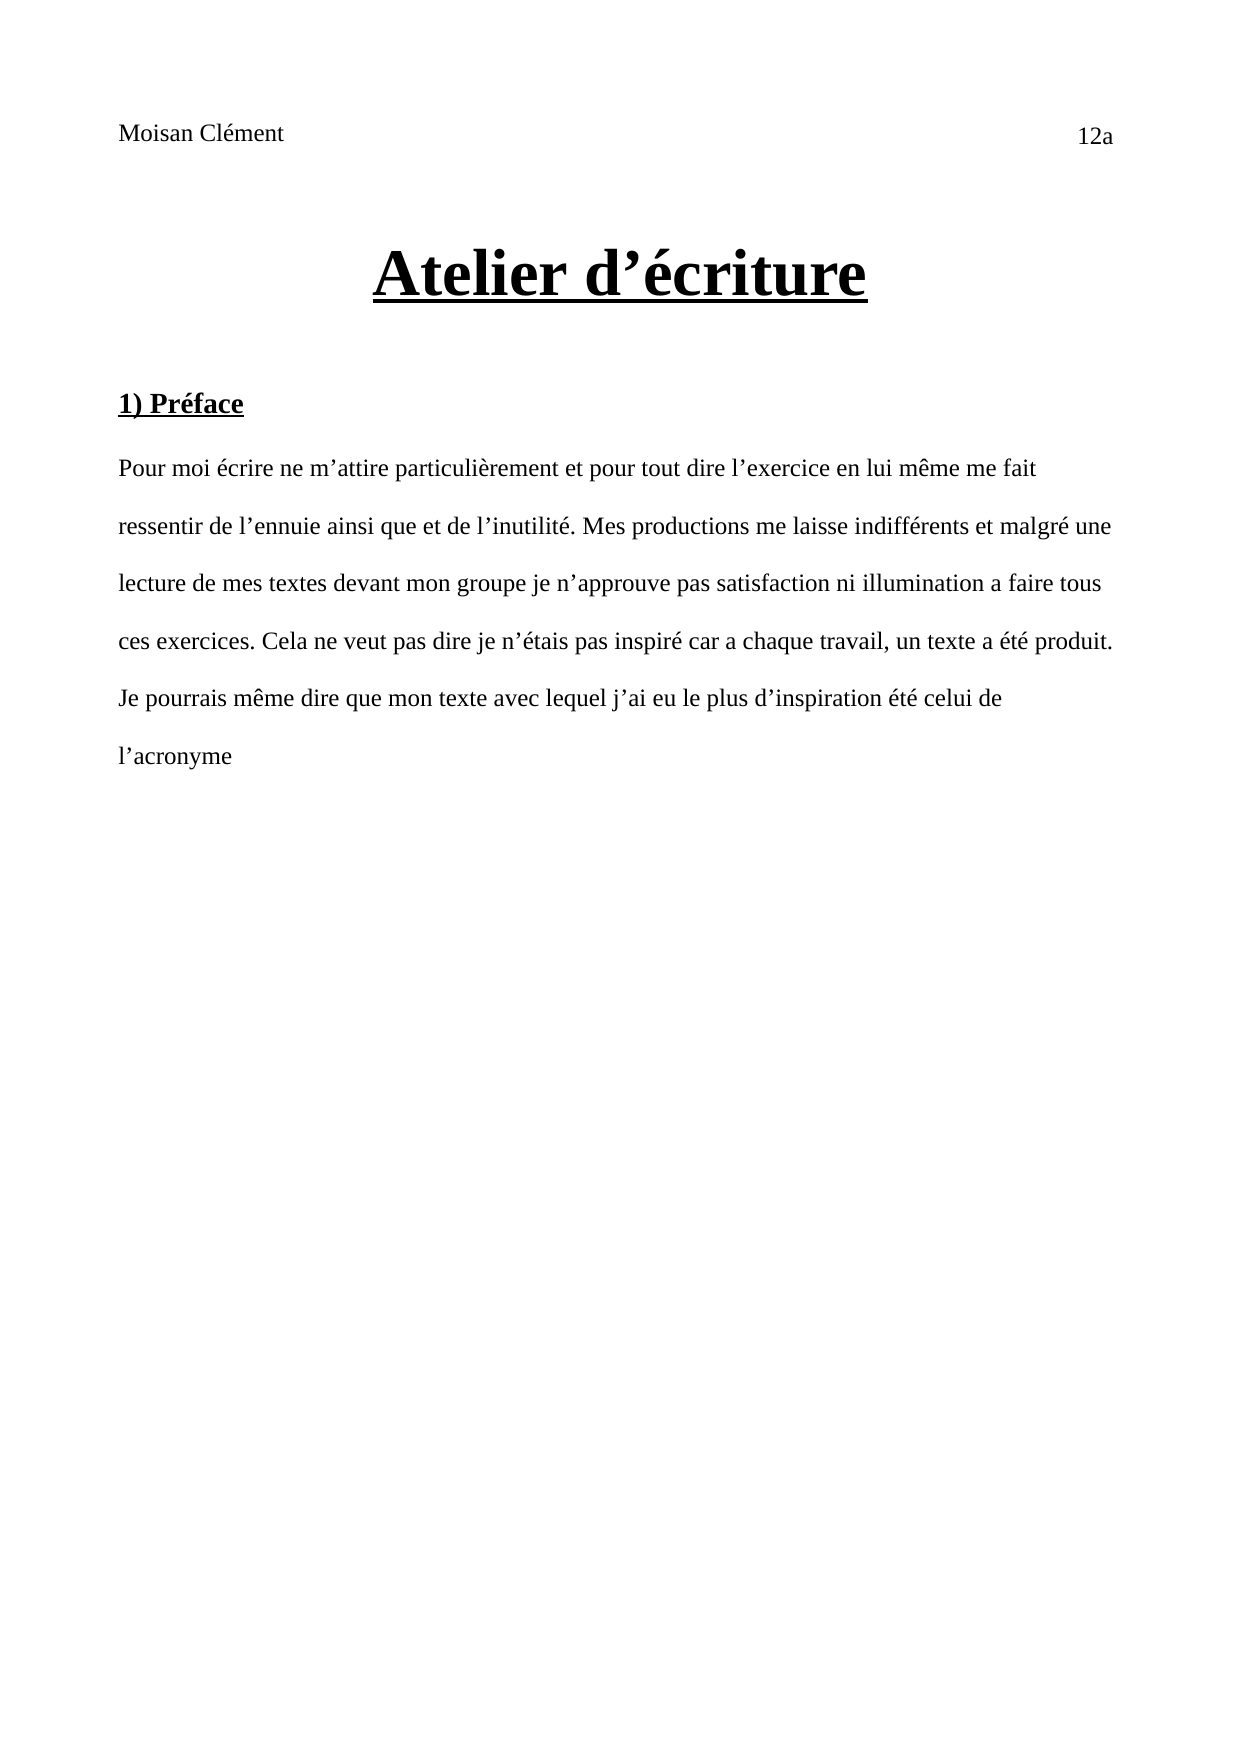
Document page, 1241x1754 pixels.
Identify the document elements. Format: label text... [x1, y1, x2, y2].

text Atelier d’écriture [118, 233, 1122, 310]
text Pour moi écrire ne m’attire particulièrement et pour tout dire l’exercice en lui même me fait ressentir de l’ennuie ainsi que et de l’inutilité. Mes productions me laisse indifférents et malgré une lecture de mes textes devant mon groupe je n’approuve pas satisfaction ni illumination a faire tous ces exercices. Cela ne veut pas dire je n’étais pas inspiré car a chaque travail, un texte a été produit. Je pourrais même dire que mon texte avec lequel j’ai eu le plus d’inspiration été celui de l’acronyme [118, 453, 1122, 770]
text 1) Préface [118, 386, 1122, 420]
text Moisan Clément [118, 118, 1122, 147]
